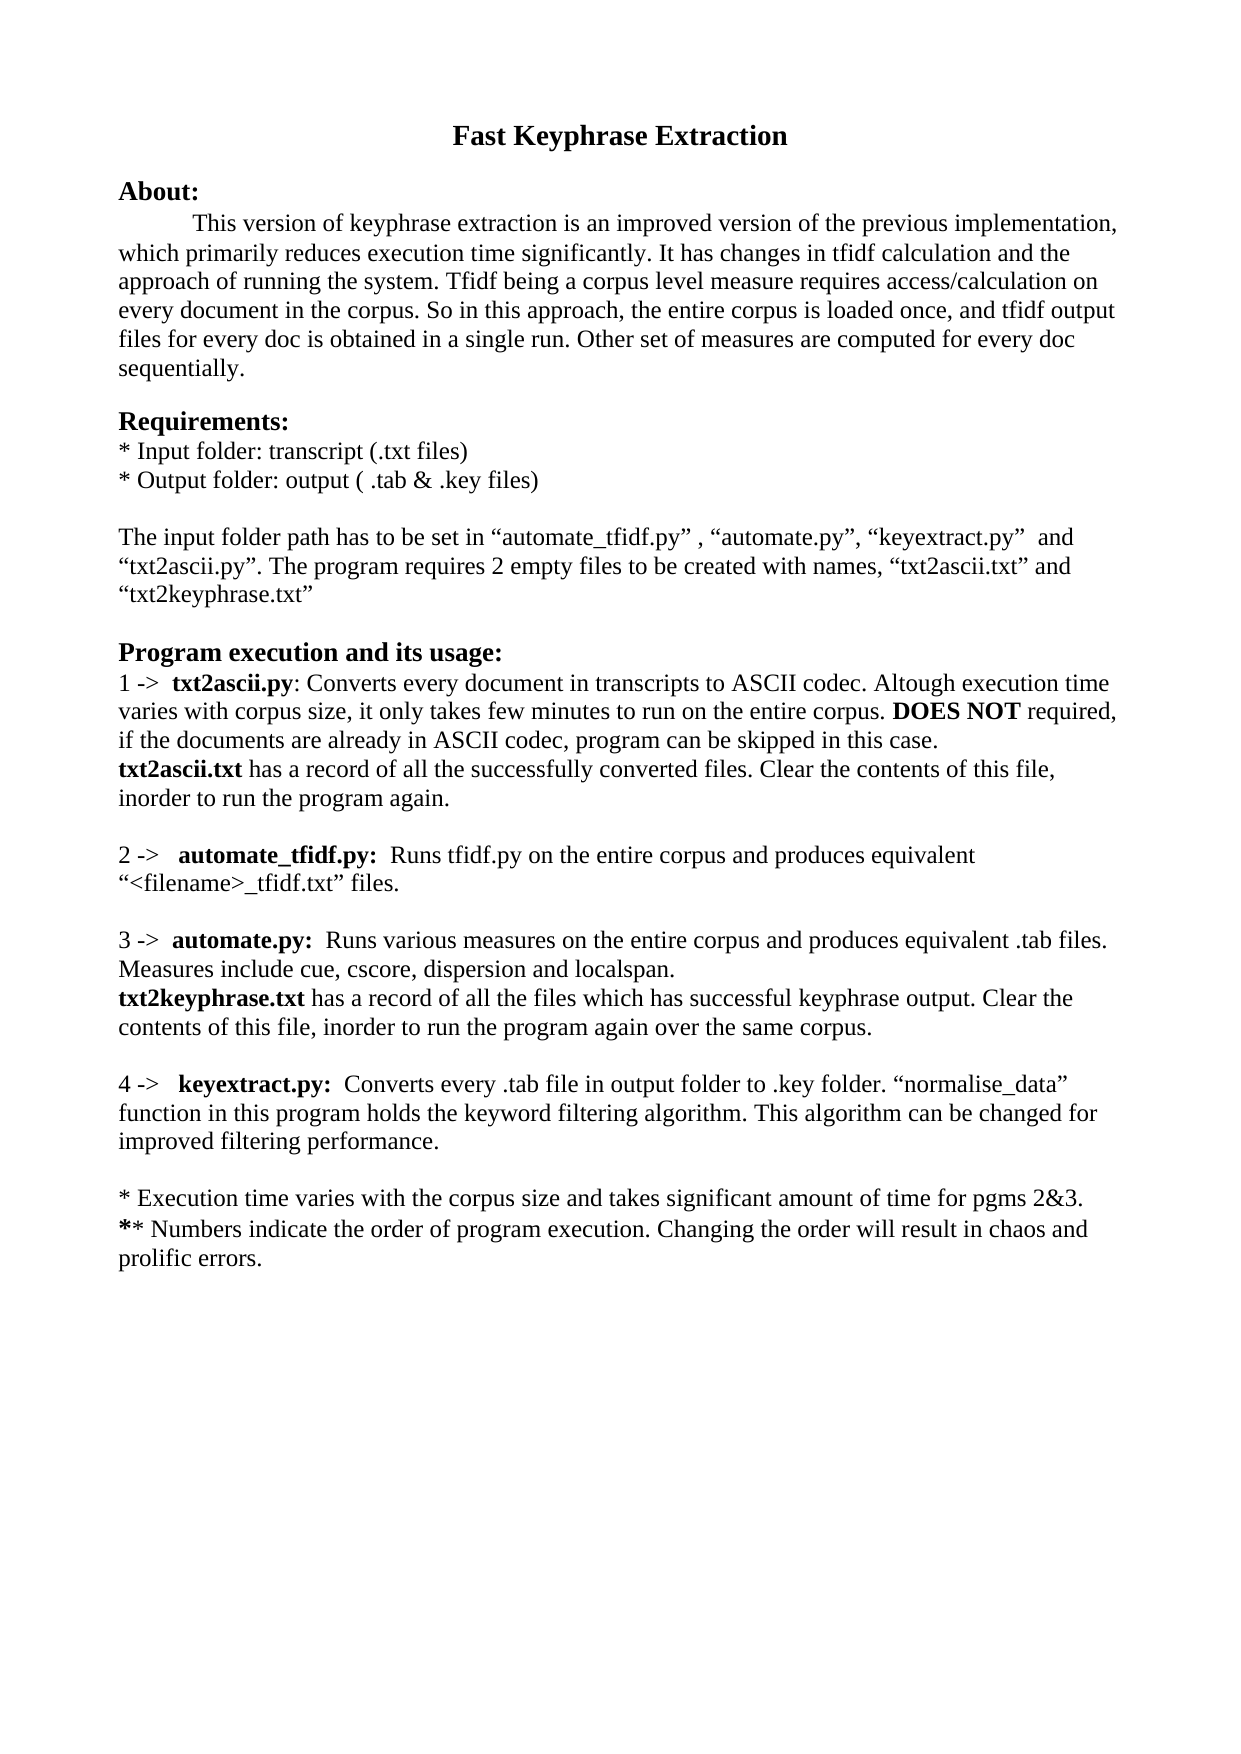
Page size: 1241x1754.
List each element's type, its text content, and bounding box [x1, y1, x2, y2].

text * Execution time varies with the corpus size and takes significant amount of time for pgms 2&3. [118, 1183, 1122, 1212]
text 1 -> txt2ascii.py: Converts every document in transcripts to ASCII codec. Altough execution time varies with corpus size, it only takes few minutes to run on the entire corpus. DOES NOT required, if the documents are already in ASCII codec, program can be skipped in this case. [118, 668, 1122, 754]
text This version of keyphrase extraction is an improved version of the previous implementation, which primarily reduces execution time significantly. It has changes in tfidf calculation and the approach of running the system. Tfidf being a corpus level measure requires access/calculation on every document in the corpus. So in this approach, the entire corpus is loaded once, and tfidf output files for every doc is obtained in a single run. Other set of measures are computed for every doc sequentially. [118, 206, 1122, 381]
text 2 -> automate_tfidf.py: Runs tfidf.py on the entire corpus and produces equivalent “<filename>_tfidf.txt” files. [118, 840, 1122, 897]
text txt2ascii.txt has a record of all the successfully converted files. Clear the contents of this file, inorder to run the program again. [118, 754, 1122, 811]
text Program execution and its usage: [118, 637, 1122, 668]
text 3 -> automate.py: Runs various measures on the entire corpus and produces equivalent .tab files. [118, 926, 1122, 954]
text Requirements: [118, 405, 1122, 436]
text About: [118, 175, 1122, 206]
text txt2keyphrase.txt has a record of all the files which has successful keyphrase output. Clear the contents of this file, inorder to run the program again over the same corpus. [118, 983, 1122, 1041]
text The input folder path has to be set in “automate_tfidf.py” , “automate.py”, “keyextract.py” and “txt2ascii.py”. The program requires 2 empty files to be created with names, “txt2ascii.txt” and “txt2keyphrase.txt” [118, 522, 1122, 608]
text ** Numbers indicate the order of program execution. Changing the order will result in chaos and prolific errors. [118, 1212, 1122, 1272]
text Measures include cue, cscore, dispersion and localspan. [118, 954, 1122, 983]
text 4 -> keyextract.py: Converts every .tab file in output folder to .key folder. “normalise_data” function in this program holds the keyword filtering algorithm. This algorithm can be changed for improved filtering performance. [118, 1069, 1122, 1155]
text * Output folder: output ( .tab & .key files) [118, 465, 1122, 494]
text Fast Keyphrase Extraction [118, 118, 1122, 152]
text * Input folder: transcript (.txt files) [118, 436, 1122, 465]
